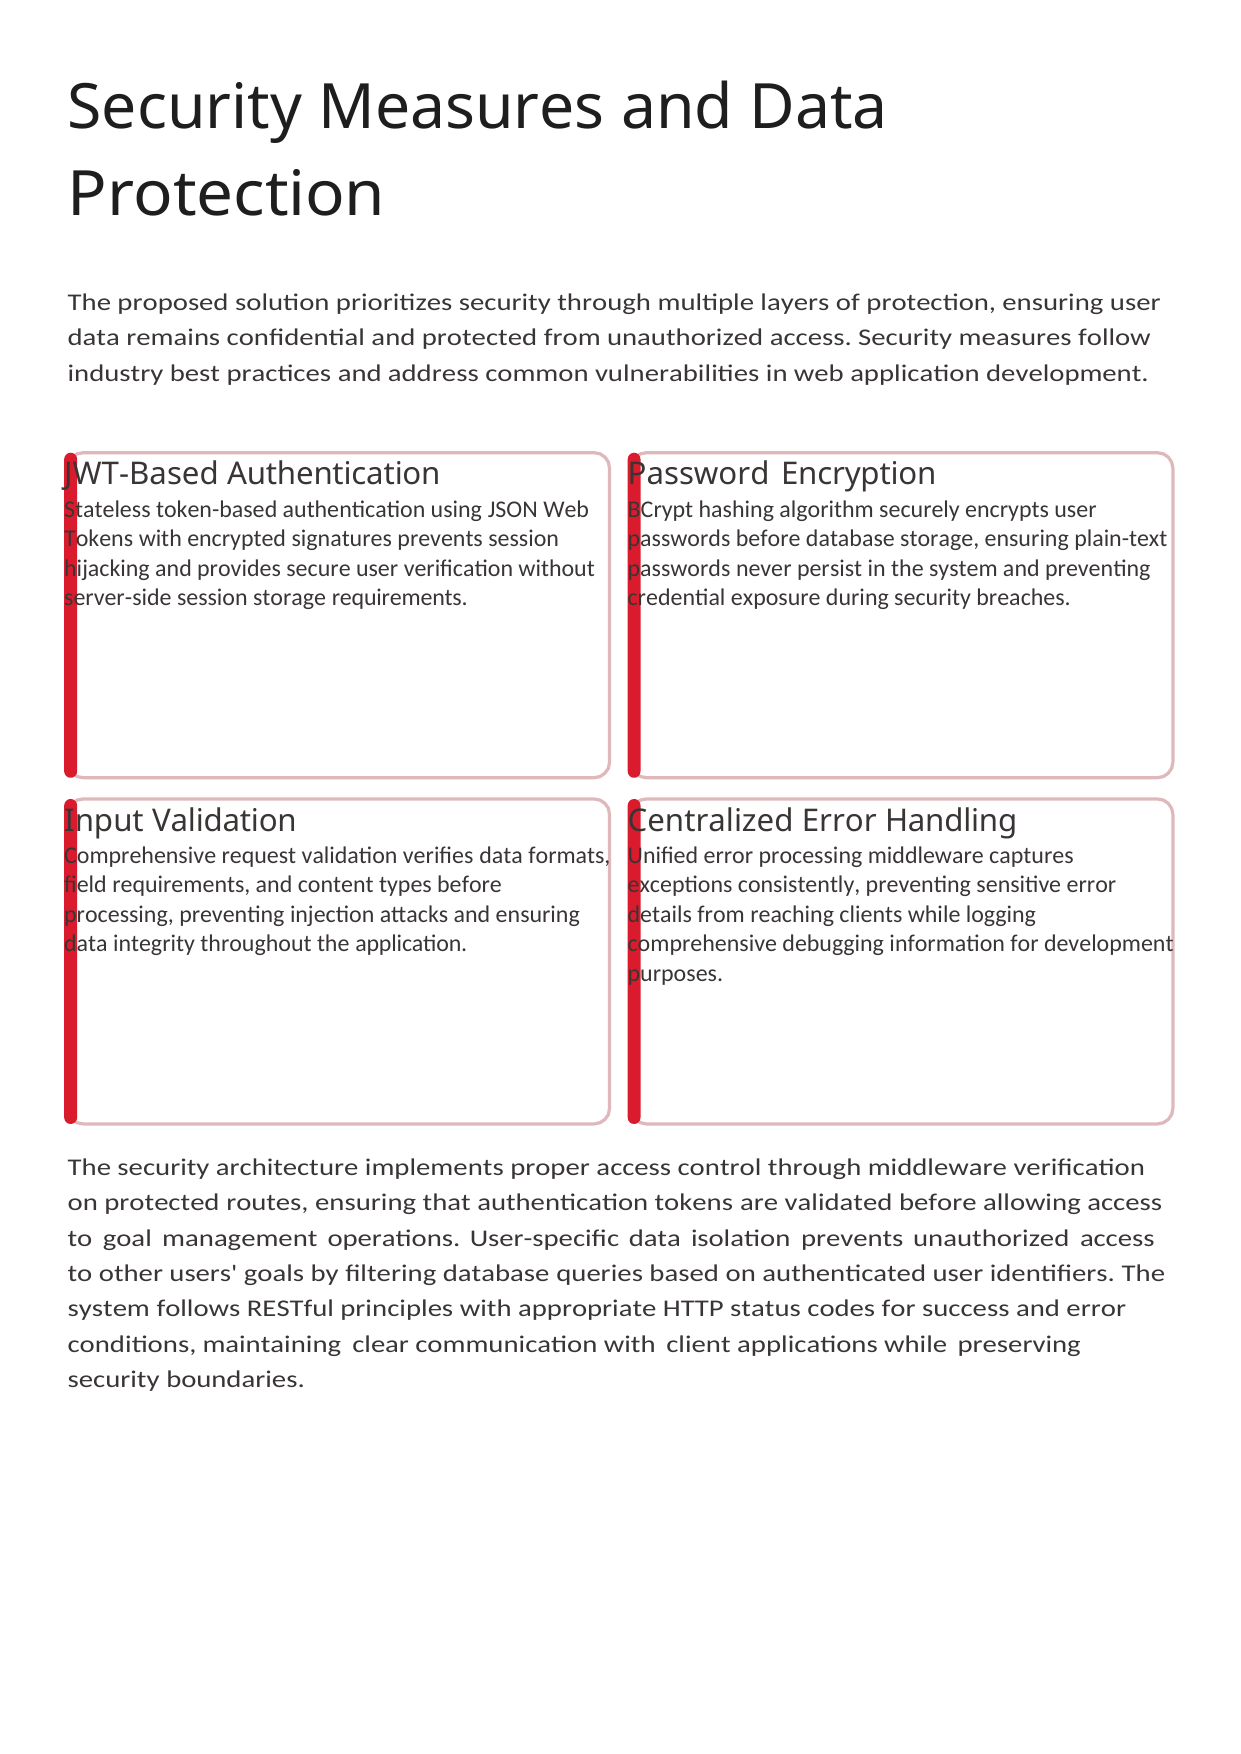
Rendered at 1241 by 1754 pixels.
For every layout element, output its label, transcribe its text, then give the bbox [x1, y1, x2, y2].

text The security architecture implements proper access control through middleware verification on protected routes, ensuring that authentication tokens are validated before allowing access to goal management operations. User-specific data isolation prevents unauthorized access to other users' goals by filtering database queries based on authenticated user identifiers. The system follows RESTful principles with appropriate HTTP status codes for success and error conditions, maintaining clear communication with client applications while preserving security boundaries. [67, 1152, 1171, 1394]
text Security Measures and Data Protection [67, 61, 1194, 234]
text The proposed solution prioritizes security through multiple layers of protection, ensuring user data remains confidential and protected from unauthorized access. Security measures follow industry best practices and address common vulnerabilities in web application development. [67, 287, 1194, 387]
